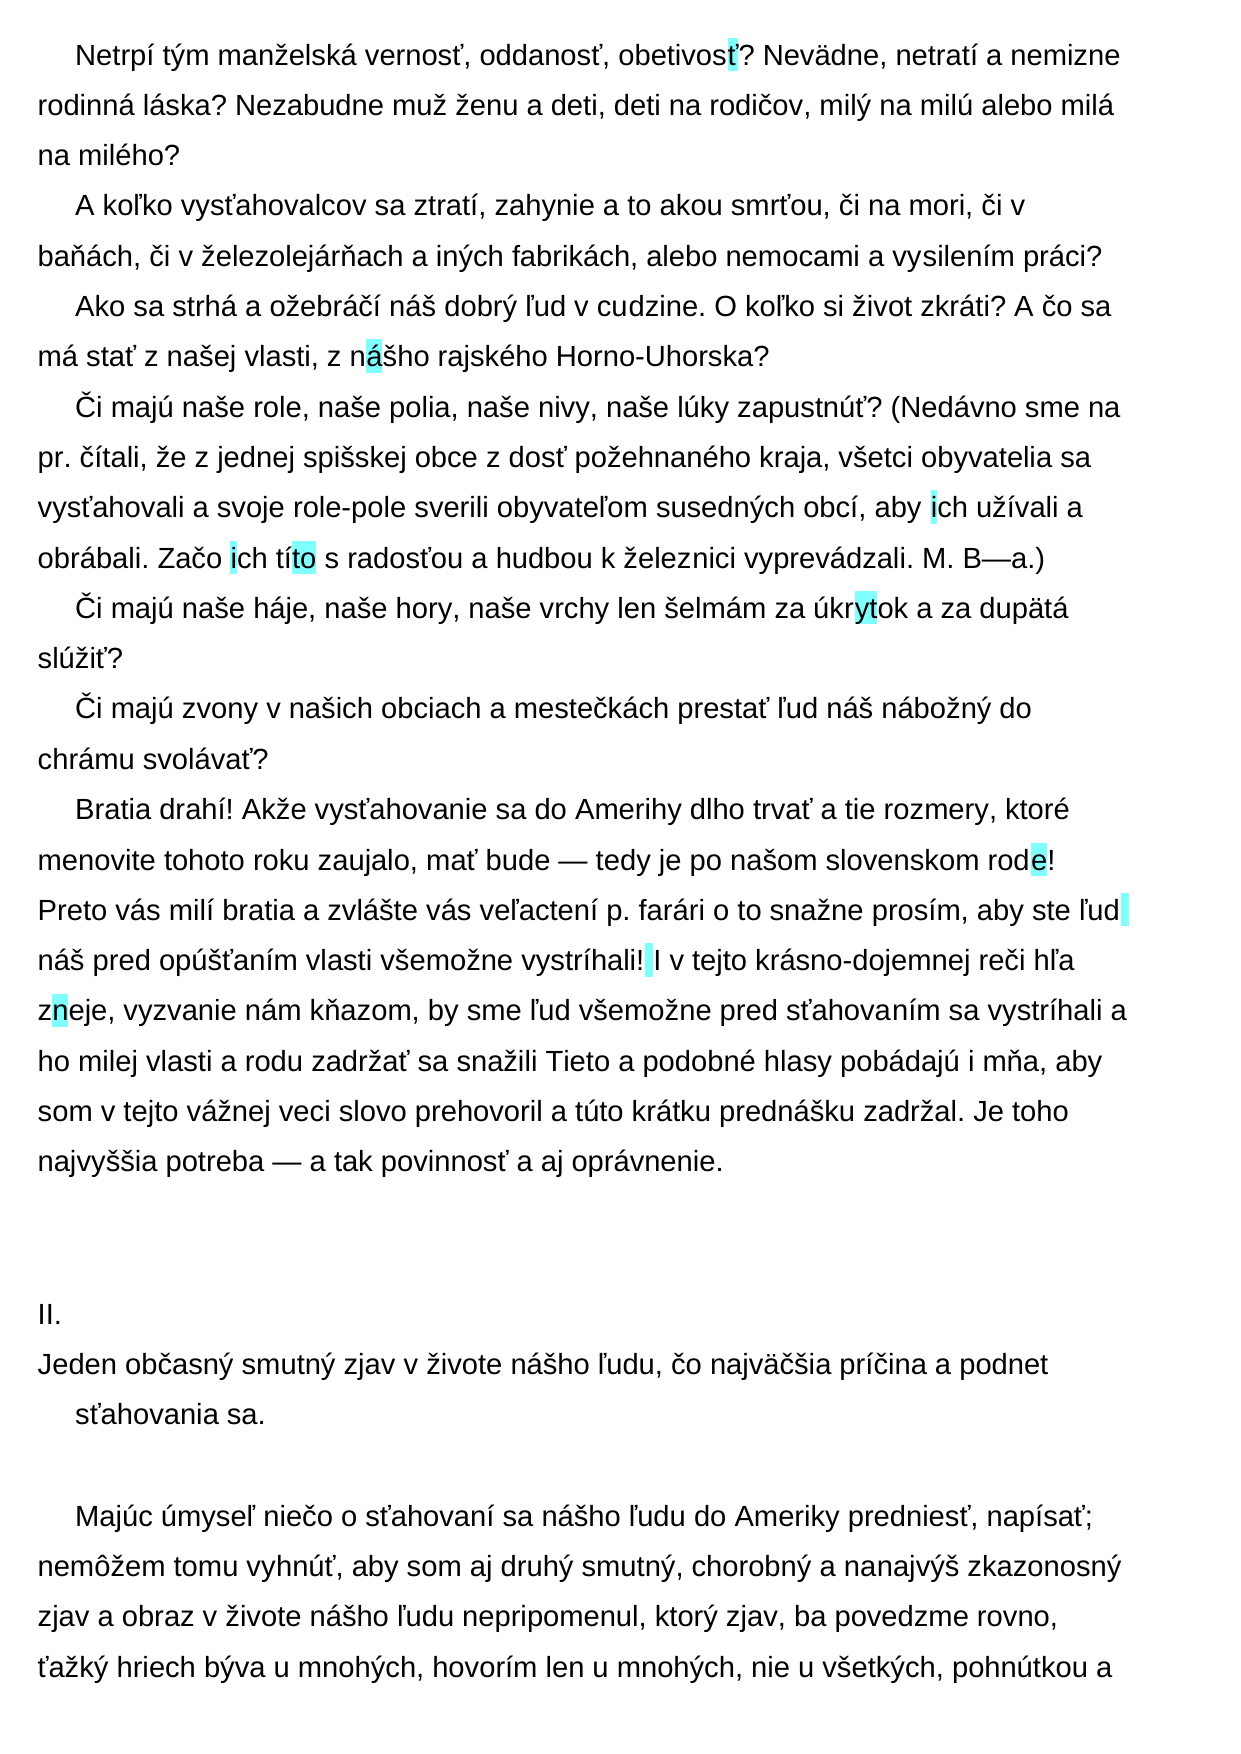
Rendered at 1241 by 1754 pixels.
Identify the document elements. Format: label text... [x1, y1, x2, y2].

text II. [37, 1297, 1130, 1330]
text Ako sa strhá a ožebráčí náš dobrý ľud v cu­dzine. O koľko si život zkráti? A čo sa má stať z našej vlasti, z nášho rajského Horno-Uhorska? [37, 289, 1130, 373]
text Netrpí tým manželská vernosť, oddanosť, obetivosť? Nevädne, netratí a nemizne rodinná láska? Nezabudne muž ženu a deti, deti na rodičov, milý na milú alebo milá na milého? [37, 37, 1130, 172]
text Majúc úmyseľ niečo o sťahovaní sa nášho ľudu do Ameriky predniesť, napísať; nemôžem tomu vy­hnúť, aby som aj druhý smutný, chorobný a na­najvýš zkazonosný zjav a obraz v živote nášho ľudu nepripomenul, ktorý zjav, ba povedzme rovno, ťažký hriech býva u mnohých, hovorím len u mnohých, nie u všetkých, pohnútkou a [37, 1499, 1130, 1683]
text A koľko vysťahovalcov sa ztratí, zahynie a to akou smrťou, či na mori, či v baňách, či v železolejárňach a iných fabrikách, alebo nemocami a vy­silením práci? [37, 188, 1130, 272]
text Jeden občasný smutný zjav v živote nášho ľudu, čo najväčšia príčina a podnet sťahovania sa. [37, 1347, 1130, 1431]
text Či majú zvony v našich obciach a mestečkách prestať ľud náš nábožný do chrámu svolávať? [37, 692, 1130, 775]
text Bratia drahí! Akže vysťahovanie sa do Amerihy dlho trvať a tie rozmery, ktoré menovite tohoto roku zaujalo, mať bude — tedy je po našom slovenskom rode! Preto vás milí bratia a zvlášte vás veľactení p. farári o to snažne prosím, aby ste ľud náš pred opúšťaním vlasti všemožne vystríhali! I v tejto krásno-dojemnej reči hľa zneje, vyzvanie nám kňazom, by sme ľud všemožne pred sťahova­ním sa vystríhali a ho milej vlasti a rodu zadržať sa snažili Tieto a podobné hlasy pobádajú i mňa, aby som v tejto vážnej veci slovo prehovoril a túto krátku prednášku zadržal. Je toho najvyššia potreba — a tak povinnosť a aj oprávnenie. [37, 792, 1130, 1178]
text Či majú naše role, naše polia, naše nivy, naše lúky zapustnúť? (Nedávno sme na pr. čítali, že z jednej spišskej obce z dosť požehnaného kraja, všetci obyvatelia sa vysťahovali a svoje role-pole sverili obyvateľom susedných obcí, aby ich užívali a ob­rábali. Začo ich títo s radosťou a hudbou k želez­nici vyprevádzali. M. B—a.) [37, 390, 1130, 574]
text Či majú naše háje, naše hory, naše vrchy len šelmám za úkrytok a za dupätá slúžiť? [37, 591, 1130, 675]
